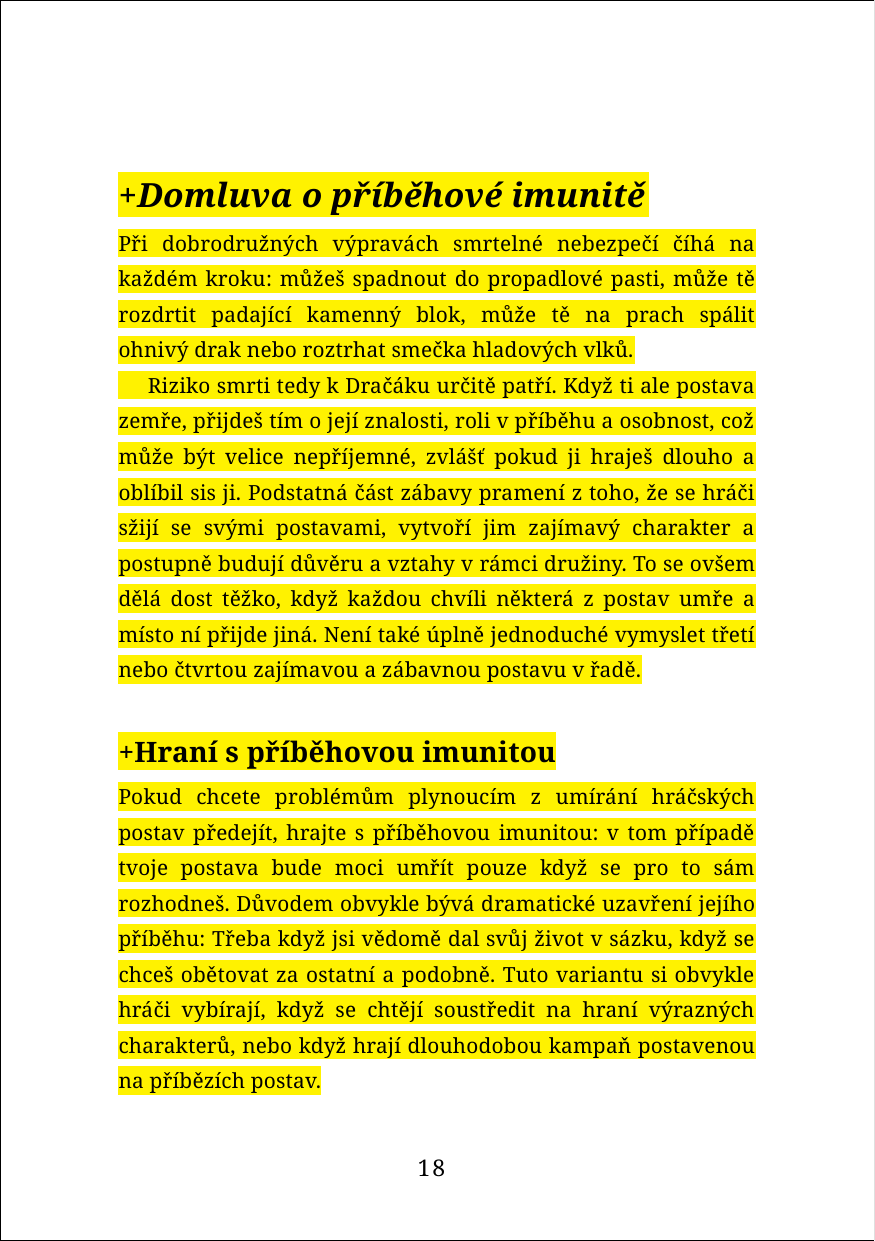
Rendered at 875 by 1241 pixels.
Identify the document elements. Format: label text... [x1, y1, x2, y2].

subtitle +Domluva o příběhové imunitě [118, 172, 756, 217]
subtitle +Hraní s příběhovou imunitou [118, 732, 756, 770]
text Pokud chcete problémům plynoucím z umírání hráčských postav předejít, hrajte s příběhovou imunitou: v tom případě tvoje postava bude moci umřít pouze když se pro to sám rozhodneš. Důvodem obvykle bývá dramatické uzavření jejího příběhu: Třeba když jsi vědomě dal svůj život v sázku, když se chceš obětovat za ostatní a podobně. Tuto variantu si obvykle hráči vybírají, když se chtějí soustředit na hraní výrazných charakterů, nebo když hrají dlouhodobou kampaň postavenou na příbězích postav. [118, 782, 756, 1095]
text Při dobrodružných výpravách smrtelné nebezpečí číhá na každém kroku: můžeš spadnout do propadlové pasti, může tě rozdrtit padající kamenný blok, může tě na prach spálit ohnivý drak nebo roztrhat smečka hladových vlků. Riziko smrti tedy k Dračáku určitě patří. Když ti ale postava zemře, přijdeš tím o její znalosti, roli v příběhu a osobnost, což může být velice nepříjemné, zvlášť pokud ji hraješ dlouho a oblíbil sis ji. Podstatná část zábavy pramení z toho, že se hráči sžijí se svými postavami, vytvoří jim zajímavý charakter a postupně budují důvěru a vztahy v rámci družiny. To se ovšem dělá dost těžko, když každou chvíli některá z postav umře a místo ní přijde jiná. Není také úplně jednoduché vymyslet třetí nebo čtvrtou zajímavou a zábavnou postavu v řadě. [118, 229, 756, 684]
